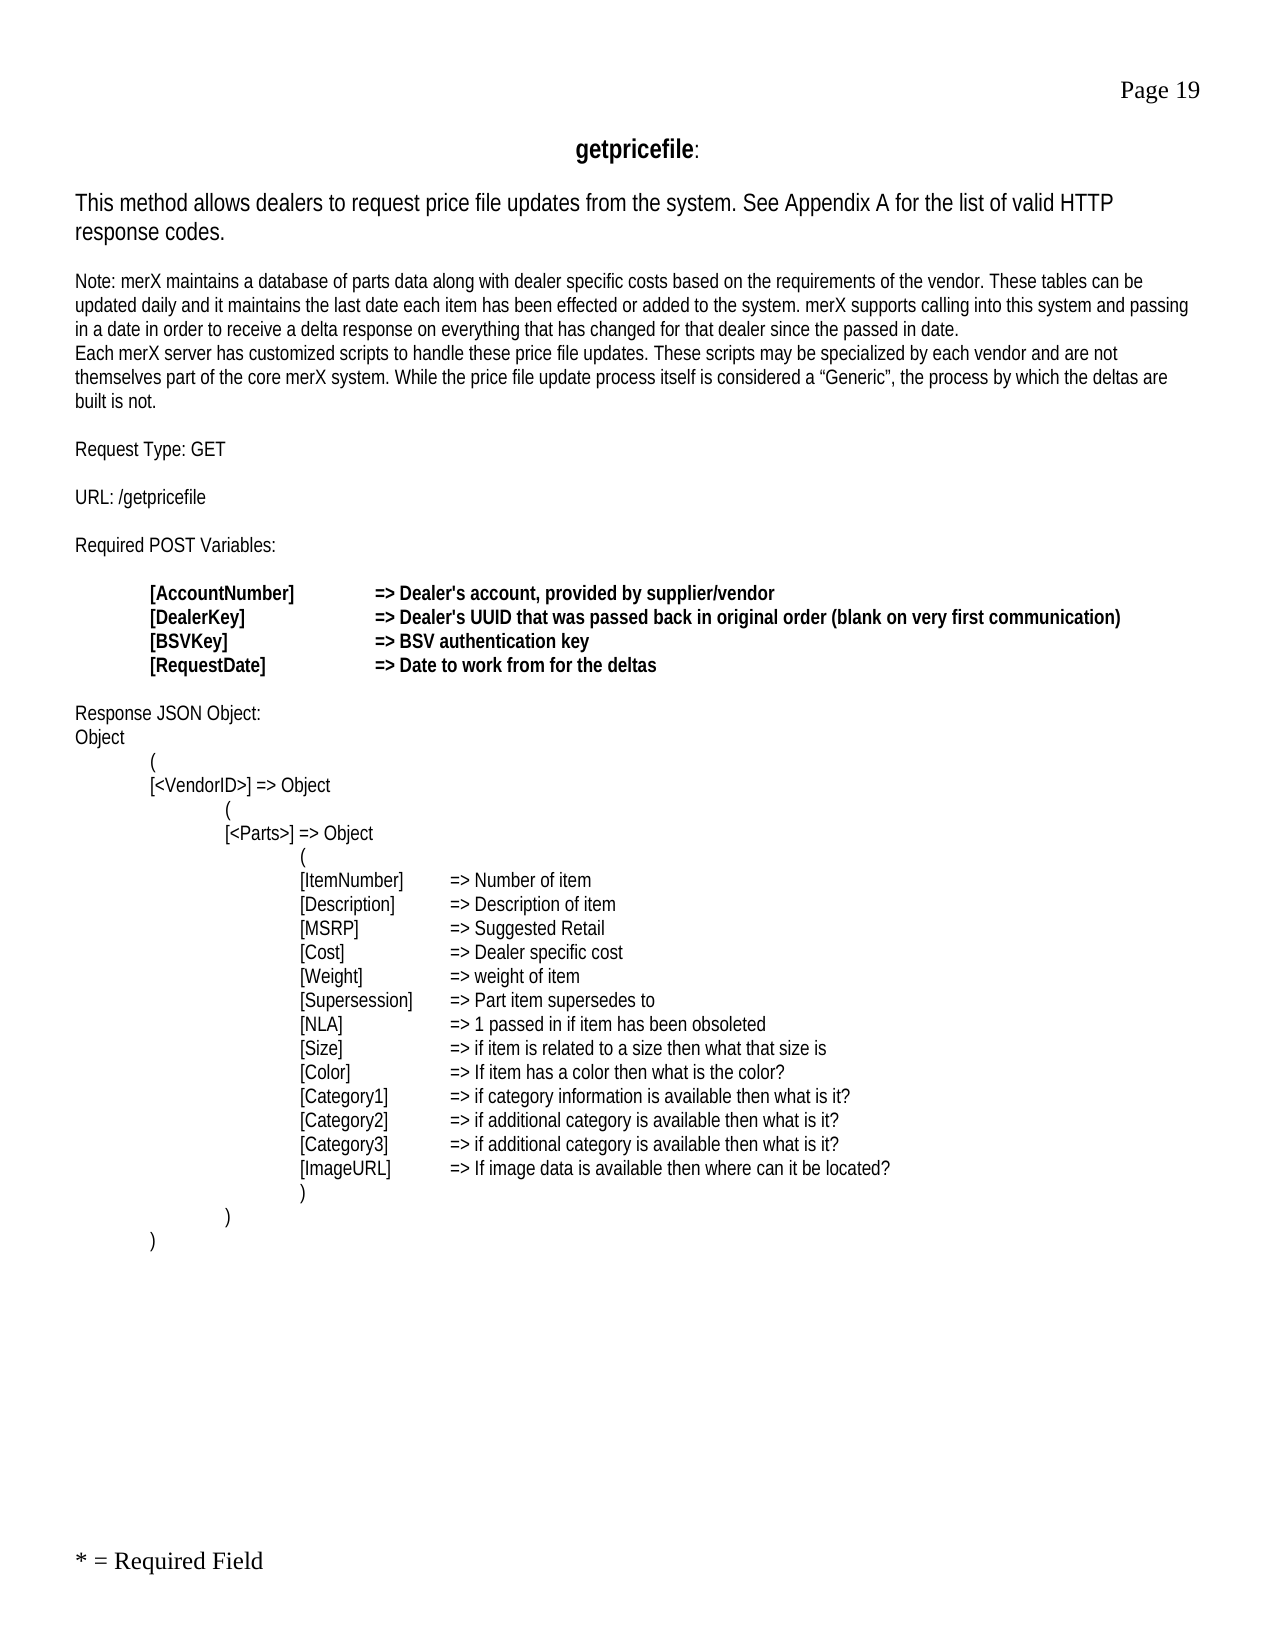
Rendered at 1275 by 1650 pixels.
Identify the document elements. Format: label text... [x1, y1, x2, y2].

text [BSVKey] => BSV authentication key [75, 629, 1200, 653]
text [Description] => Description of item [75, 892, 1200, 916]
text [RequestDate] => Date to work from for the deltas [75, 653, 1200, 677]
text [Weight] => weight of item [75, 964, 1200, 988]
text URL: /getpricefile [75, 485, 1200, 509]
text [Cost] => Dealer specific cost [75, 940, 1200, 964]
text getpricefile: [75, 133, 1200, 164]
text ( [75, 749, 1200, 773]
text ) [75, 1180, 1200, 1204]
text [NLA] => 1 passed in if item has been obsoleted [75, 1012, 1200, 1036]
text [<Parts>] => Object [75, 821, 1200, 844]
text ) [75, 1228, 1200, 1252]
text Response JSON Object: [75, 701, 1200, 725]
text [Supersession] => Part item supersedes to [75, 988, 1200, 1012]
text Object [75, 725, 1200, 749]
text [AccountNumber] => Dealer's account, provided by supplier/vendor [75, 581, 1200, 605]
text Note: merX maintains a database of parts data along with dealer specific costs based on the requirements of the vendor. These tables can be updated daily and it maintains the last date each item has been effected or added to the system. merX supports calling into this system and passing in a date in order to receive a delta response on everything that has changed for that dealer since the passed in date. [75, 269, 1200, 341]
text [Color] => If item has a color then what is the color? [75, 1060, 1200, 1084]
text [DealerKey] => Dealer's UUID that was passed back in original order (blank on very first communication) [75, 605, 1200, 629]
text [MSRP] => Suggested Retail [75, 916, 1200, 940]
text ( [75, 844, 1200, 868]
text ) [75, 1204, 1200, 1228]
text ( [75, 797, 1200, 821]
text [ImageURL] => If image data is available then where can it be located? [75, 1156, 1200, 1180]
text [Category1] => if category information is available then what is it? [75, 1084, 1200, 1108]
text [Size] => if item is related to a size then what that size is [75, 1036, 1200, 1060]
text [Category2] => if additional category is available then what is it? [75, 1108, 1200, 1132]
text Required POST Variables: [75, 533, 1200, 557]
text Request Type: GET [75, 437, 1200, 461]
text [ItemNumber] => Number of item [75, 868, 1200, 892]
text [Category3] => if additional category is available then what is it? [75, 1132, 1200, 1156]
text This method allows dealers to request price file updates from the system. See Appendix A for the list of valid HTTP response codes. [75, 188, 1200, 246]
text [<VendorID>] => Object [75, 773, 1200, 797]
text Each merX server has customized scripts to handle these price file updates. These scripts may be specialized by each vendor and are not themselves part of the core merX system. While the price file update process itself is considered a “Generic”, the process by which the deltas are built is not. [75, 341, 1200, 413]
